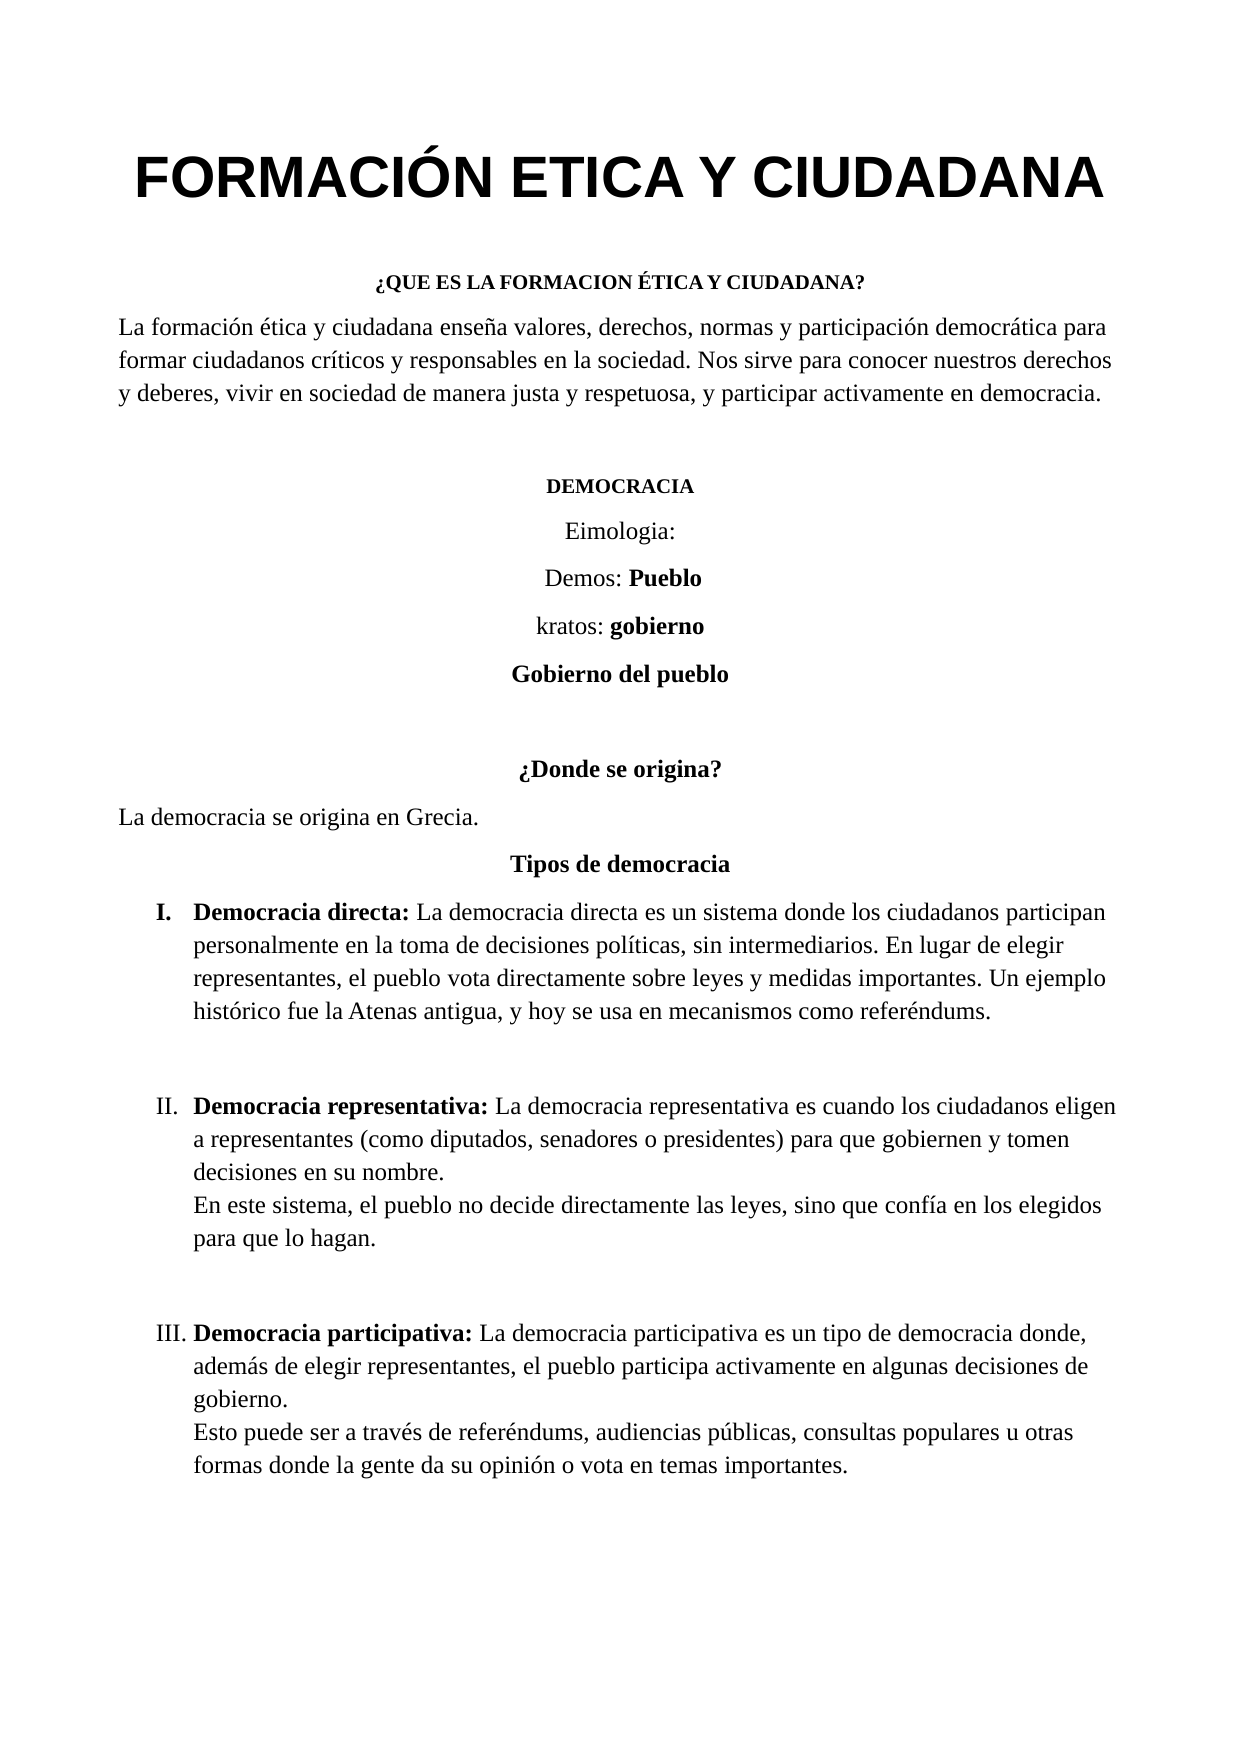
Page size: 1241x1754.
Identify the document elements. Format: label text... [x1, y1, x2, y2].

list Democracia participativa: La democracia participativa es un tipo de democracia donde, además de elegir representantes, el pueblo participa activamente en algunas decisiones de gobierno. Esto puede ser a través de referéndums, audiencias públicas, consultas populares u otras formas donde la gente da su opinión o vota en temas importantes. [156, 1318, 1122, 1479]
text Tipos de democracia [118, 849, 1122, 878]
text DEMOCRACIA [118, 474, 1122, 498]
text Gobierno del pueblo [118, 659, 1122, 687]
title FORMACIÓN ETICA Y CIUDADANA [118, 143, 1122, 210]
text La democracia se origina en Grecia. [118, 802, 1122, 830]
text ¿QUE ES LA FORMACION ÉTICA Y CIUDADANA? [118, 270, 1122, 294]
text La formación ética y ciudadana enseña valores, derechos, normas y participación democrática para formar ciudadanos críticos y responsables en la sociedad. Nos sirve para conocer nuestros derechos y deberes, vivir en sociedad de manera justa y respetuosa, y participar activamente en democracia. [118, 312, 1122, 407]
text ¿Donde se origina? [118, 754, 1122, 783]
list Democracia representativa: La democracia representativa es cuando los ciudadanos eligen a representantes (como diputados, senadores o presidentes) para que gobiernen y tomen decisiones en su nombre. En este sistema, el pueblo no decide directamente las leyes, sino que confía en los elegidos para que lo hagan. [156, 1091, 1122, 1252]
text Eimologia: [118, 516, 1122, 545]
text Demos: Pueblo [118, 563, 1122, 592]
text kratos: gobierno [118, 611, 1122, 640]
list Democracia directa: La democracia directa es un sistema donde los ciudadanos participan personalmente en la toma de decisiones políticas, sin intermediarios. En lugar de elegir representantes, el pueblo vota directamente sobre leyes y medidas importantes. Un ejemplo histórico fue la Atenas antigua, y hoy se usa en mecanismos como referéndums. [156, 897, 1122, 1024]
